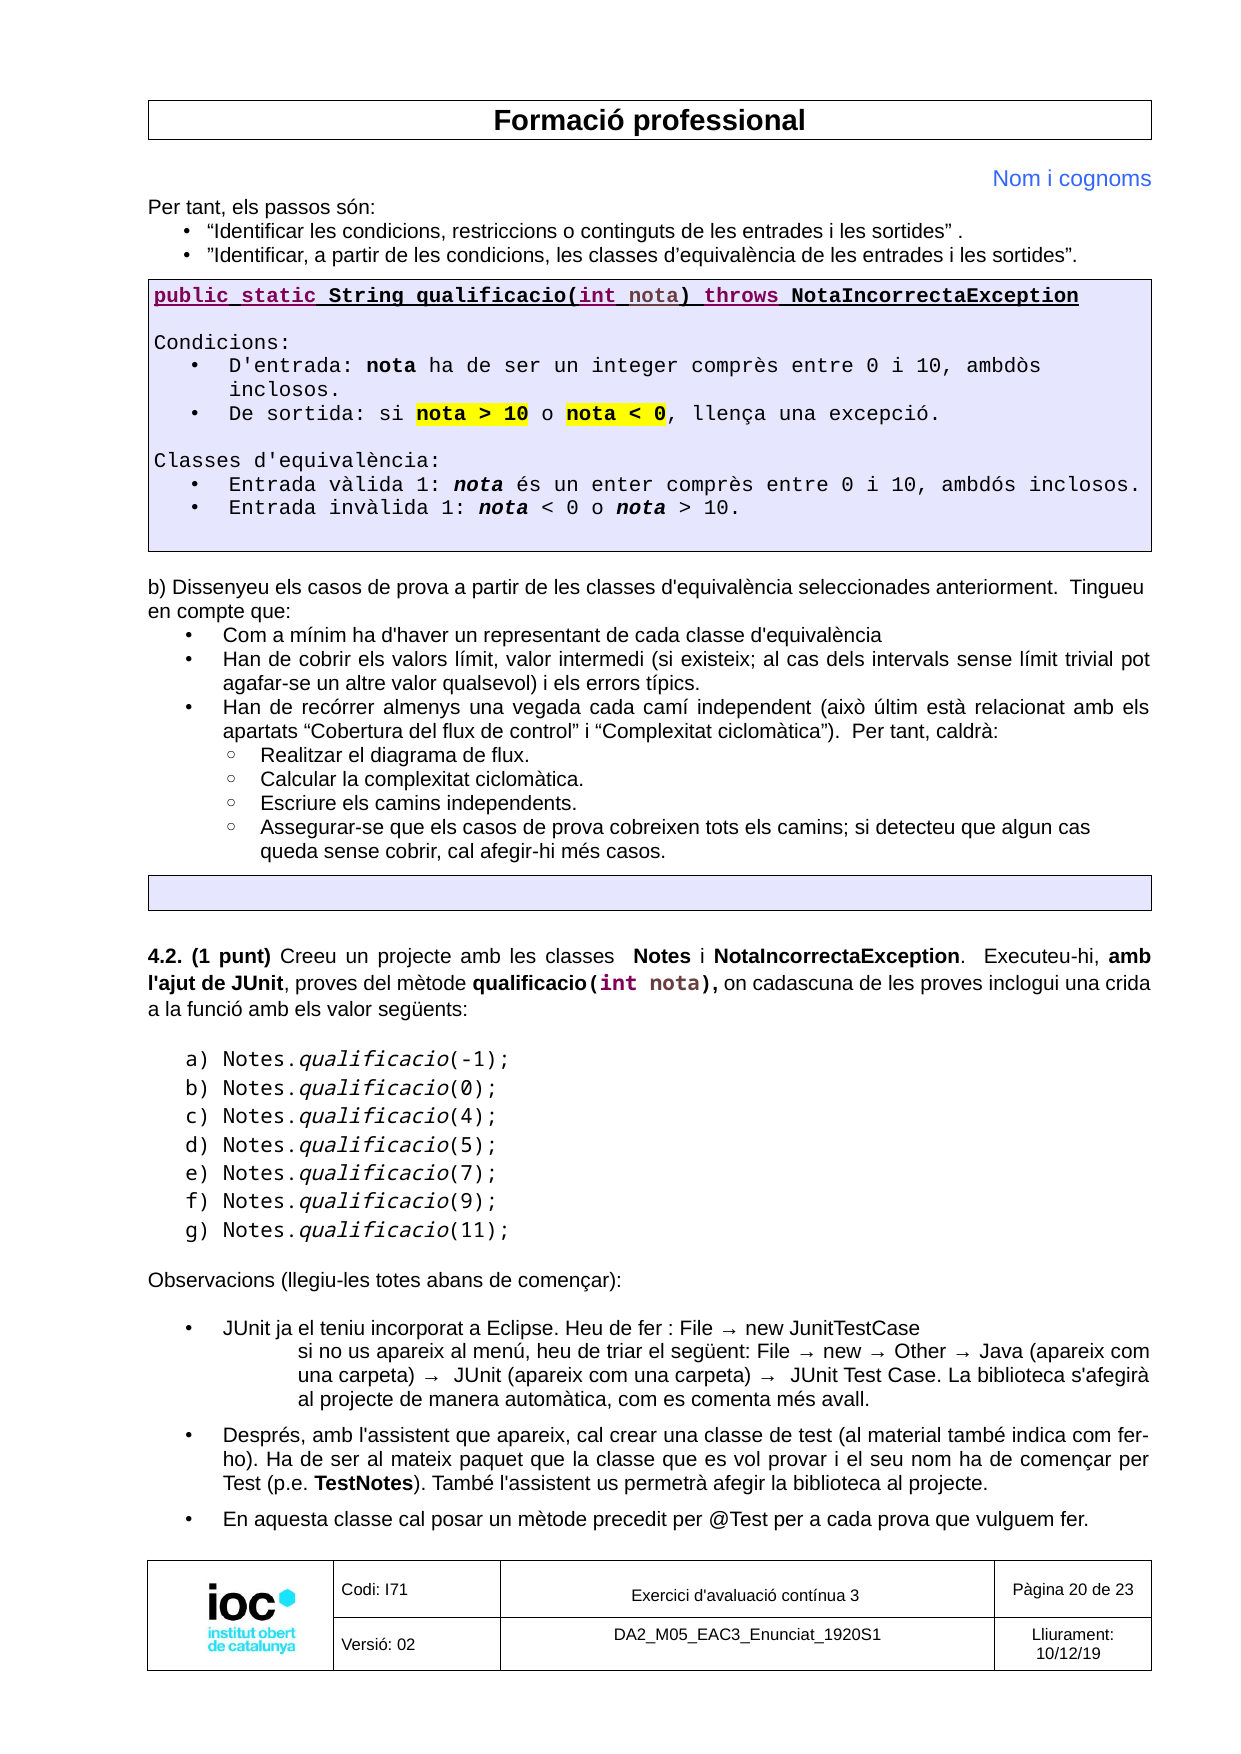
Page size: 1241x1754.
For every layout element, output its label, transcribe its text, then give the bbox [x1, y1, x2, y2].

text 4.2. (1 punt) Creeu un projecte amb les classes Notes i NotaIncorrectaException. Executeu-hi, amb l'ajut de JUnit, proves del mètode qualificacio(int nota), on cadascuna de les proves inclogui una crida a la funció amb els valor següents: [148, 944, 1151, 1020]
list “Identificar les condicions, restriccions o continguts de les entrades i les sortides” . [183, 219, 1151, 243]
list Notes.qualificacio(7); [185, 1158, 1151, 1187]
text b) Dissenyeu els casos de prova a partir de les classes d'equivalència seleccionades anteriorment. Tingueu en compte que: [148, 575, 1151, 623]
text Observacions (llegiu-les totes abans de començar): [148, 1267, 1151, 1291]
list ”Identificar, a partir de les condicions, les classes d’equivalència de les entrades i les sortides”. [183, 243, 1151, 267]
list Notes.qualificacio(9); [185, 1187, 1151, 1215]
list Notes.qualificacio(-1); [185, 1044, 1151, 1073]
list Com a mínim ha d'haver un representant de cada classe d'equivalència [185, 623, 1151, 647]
list En aquesta classe cal posar un mètode precedit per @Test per a cada prova que vulguem fer. [185, 1507, 1151, 1531]
table_header [149, 876, 1151, 910]
list Escriure els camins independents. [223, 791, 1151, 815]
list JUnit ja el teniu incorporat a Eclipse. Heu de fer : File → new JunitTestCase [185, 1315, 1151, 1339]
text si no us apareix al menú, heu de triar el següent: File → new → Other → Java (apareix com una carpeta) → JUnit (apareix com una carpeta) → JUnit Test Case. La biblioteca s'afegirà al projecte de manera automàtica, com es comenta més avall. [298, 1339, 1151, 1411]
picture [195, 1570, 309, 1665]
list Notes.qualificacio(4); [185, 1101, 1151, 1130]
list Després, amb l'assistent que apareix, cal crear una classe de test (al material també indica com fer-ho). Ha de ser al mateix paquet que la classe que es vol provar i el seu nom ha de començar per Test (p.e. TestNotes). També l'assistent us permetrà afegir la biblioteca al projecte. [185, 1423, 1151, 1495]
list Han de cobrir els valors límit, valor intermedi (si existeix; al cas dels intervals sense límit trivial pot agafar-se un altre valor qualsevol) i els errors típics. [185, 647, 1151, 695]
table_header public static String qualificacio(int nota) throws NotaIncorrectaException Condicions: D'entrada: nota ha de ser un integer comprès entre 0 i 10, ambdòs inclosos. De sortida: si nota > 10 o nota < 0, llença una excepció. Classes d'equivalència: Entrada vàlida 1: nota és un enter comprès entre 0 i 10, ambdós inclosos. Entrada invàlida 1: nota < 0 o nota > 10. [149, 280, 1151, 551]
list Assegurar-se que els casos de prova cobreixen tots els camins; si detecteu que algun cas queda sense cobrir, cal afegir-hi més casos. [223, 815, 1151, 863]
list Notes.qualificacio(11); [185, 1215, 1151, 1243]
list Calcular la complexitat ciclomàtica. [223, 767, 1151, 791]
list Notes.qualificacio(5); [185, 1130, 1151, 1158]
list Han de recórrer almenys una vegada cada camí independent (això últim està relacionat amb els apartats “Cobertura del flux de control” i “Complexitat ciclomàtica”). Per tant, caldrà: [185, 695, 1151, 743]
text Per tant, els passos són: [148, 195, 1151, 219]
list Notes.qualificacio(0); [185, 1073, 1151, 1101]
list Realitzar el diagrama de flux. [223, 743, 1151, 767]
